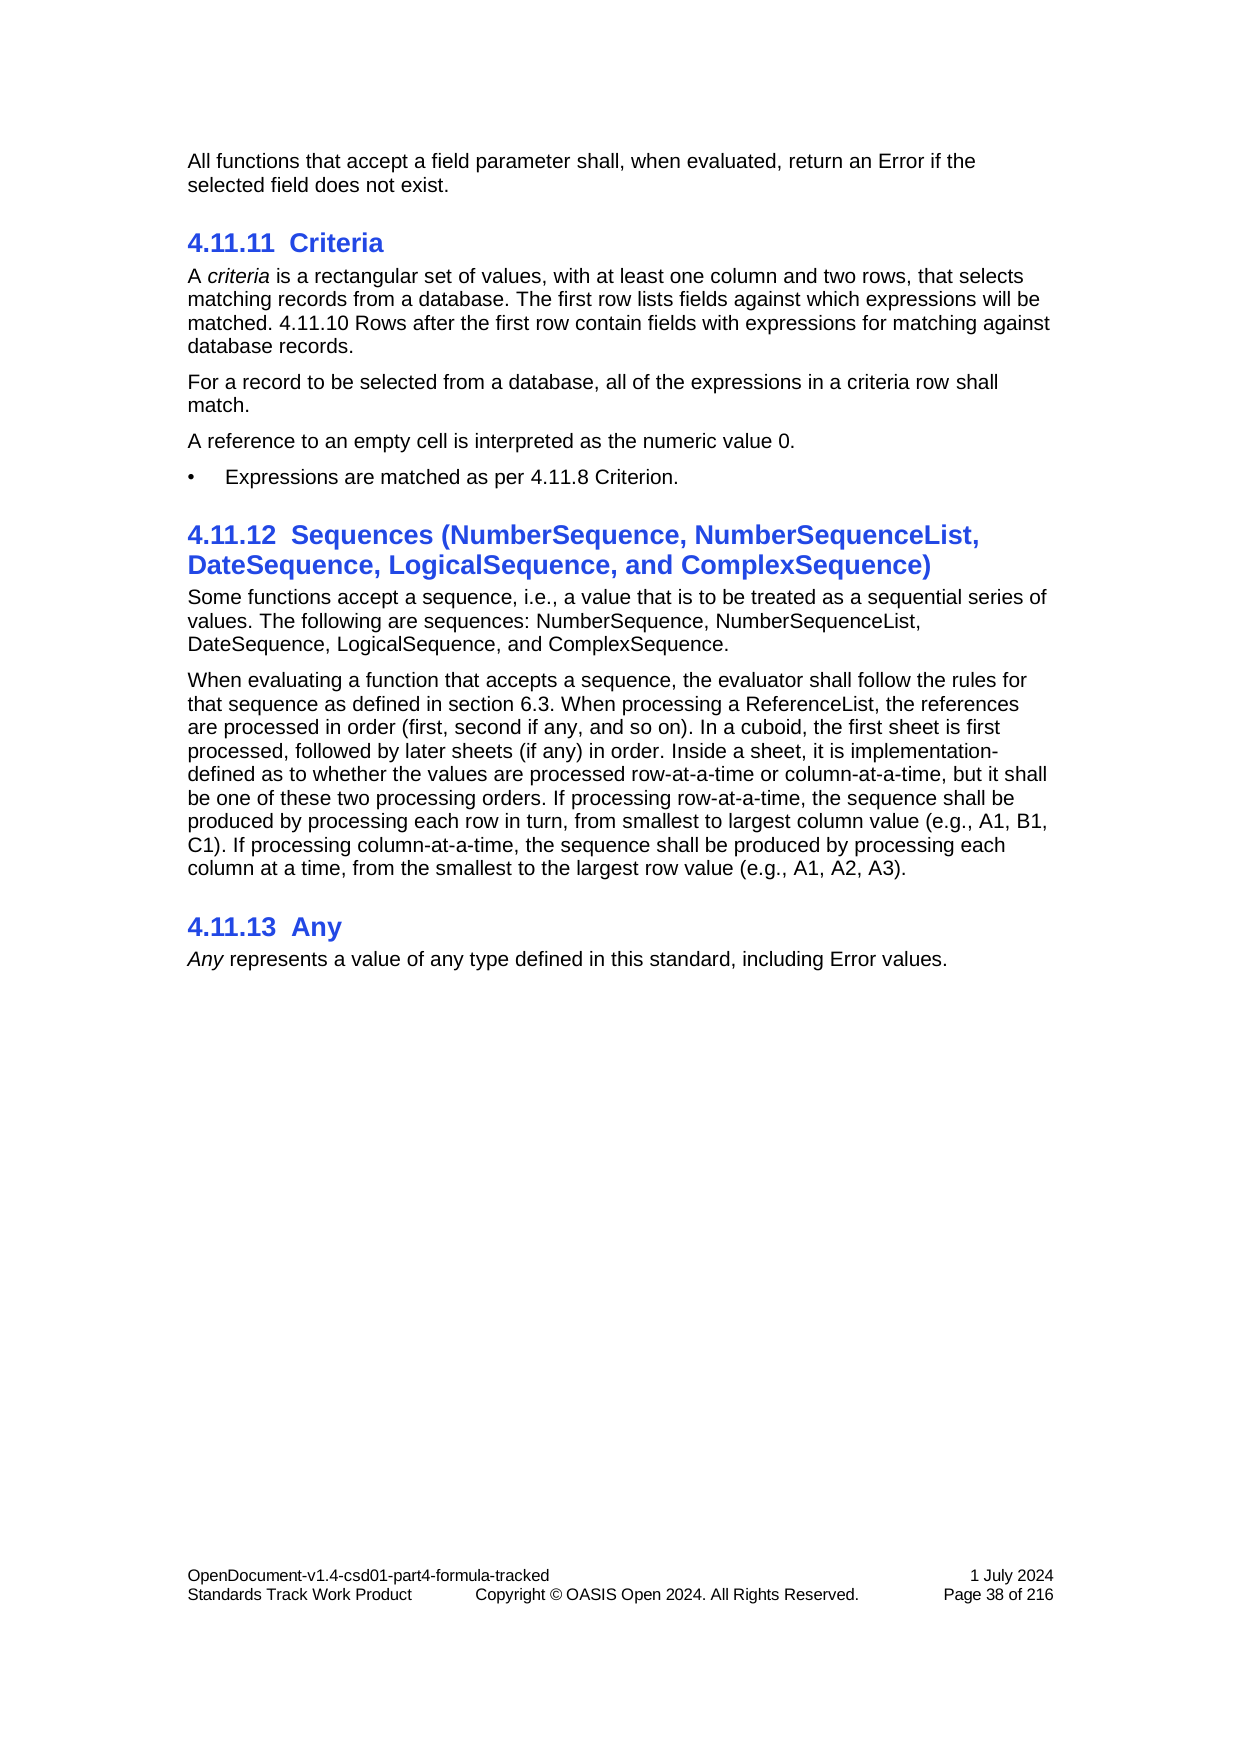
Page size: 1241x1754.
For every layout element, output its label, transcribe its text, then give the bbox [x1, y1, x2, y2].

text Some functions accept a sequence, i.e., a value that is to be treated as a sequential series of values. The following are sequences: NumberSequence, NumberSequenceList, DateSequence, LogicalSequence, and ComplexSequence. [187, 586, 1053, 656]
list Expressions are matched as per 4.11.8 Criterion. [187, 465, 1053, 489]
text When evaluating a function that accepts a sequence, the evaluator shall follow the rules for that sequence as defined in section 6.3. When processing a ReferenceList, the references are processed in order (first, second if any, and so on). In a cuboid, the first sheet is first processed, followed by later sheets (if any) in order. Inside a sheet, it is implementation-defined as to whether the values are processed row-at-a-time or column-at-a-time, but it shall be one of these two processing orders. If processing row-at-a-time, the sequence shall be produced by processing each row in turn, from smallest to largest column value (e.g., A1, B1, C1). If processing column-at-a-time, the sequence shall be produced by processing each column at a time, from the smallest to the largest row value (e.g., A1, A2, A3). [187, 668, 1053, 880]
subtitle Any [187, 911, 1053, 941]
text For a record to be selected from a database, all of the expressions in a criteria row shall match. [187, 370, 1053, 417]
text Any represents a value of any type defined in this standard, including Error values. [187, 947, 1053, 971]
subtitle Criteria [187, 228, 1053, 258]
subtitle Sequences (NumberSequence, NumberSequenceList, DateSequence, LogicalSequence, and ComplexSequence) [187, 520, 1053, 580]
text All functions that accept a field parameter shall, when evaluated, return an Error if the selected field does not exist. [187, 150, 1053, 197]
text A criteria is a rectangular set of values, with at least one column and two rows, that selects matching records from a database. The first row lists fields against which expressions will be matched. 4.11.10 Rows after the first row contain fields with expressions for matching against database records. [187, 264, 1053, 358]
text A reference to an empty cell is interpreted as the numeric value 0. [187, 429, 1053, 453]
